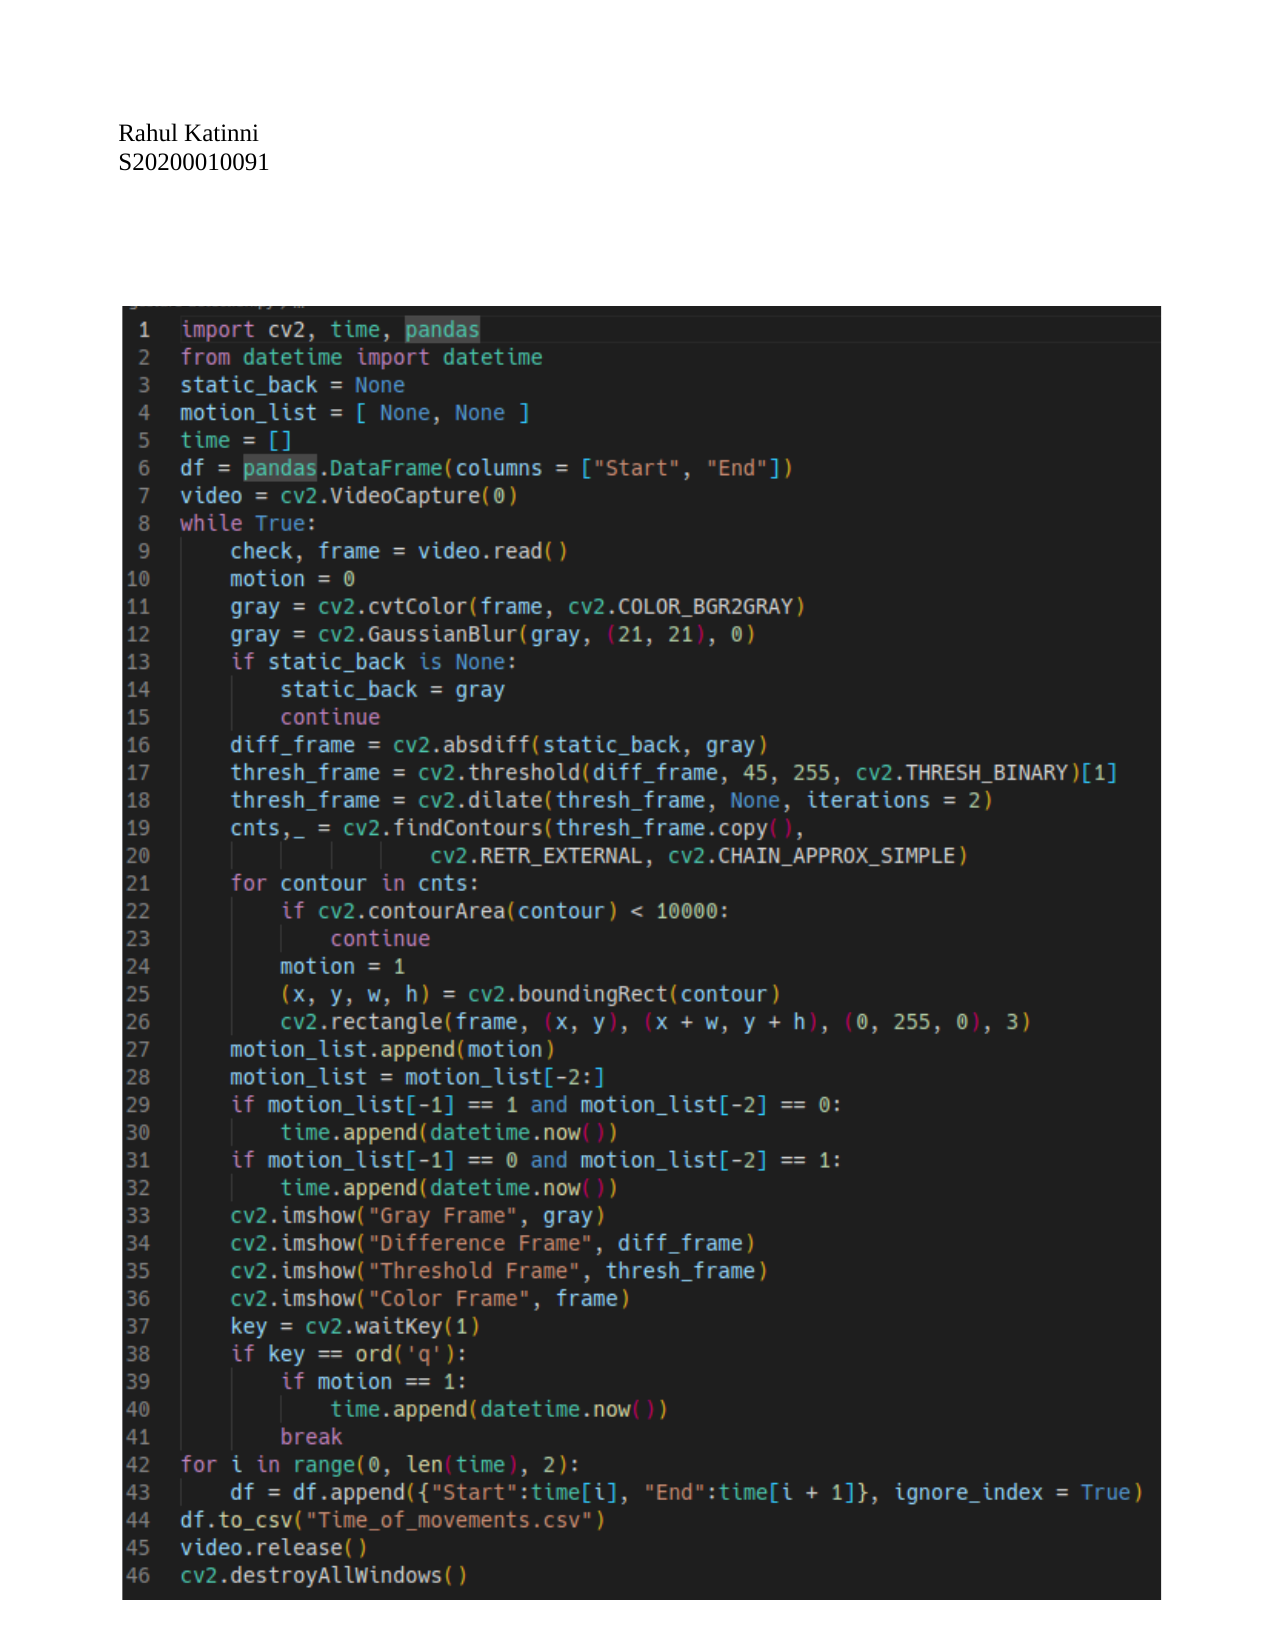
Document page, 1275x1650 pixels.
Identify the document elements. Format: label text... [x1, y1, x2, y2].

picture [122, 306, 1162, 1600]
text Rahul Katinni [118, 118, 1157, 147]
text S20200010091 [118, 147, 1157, 176]
